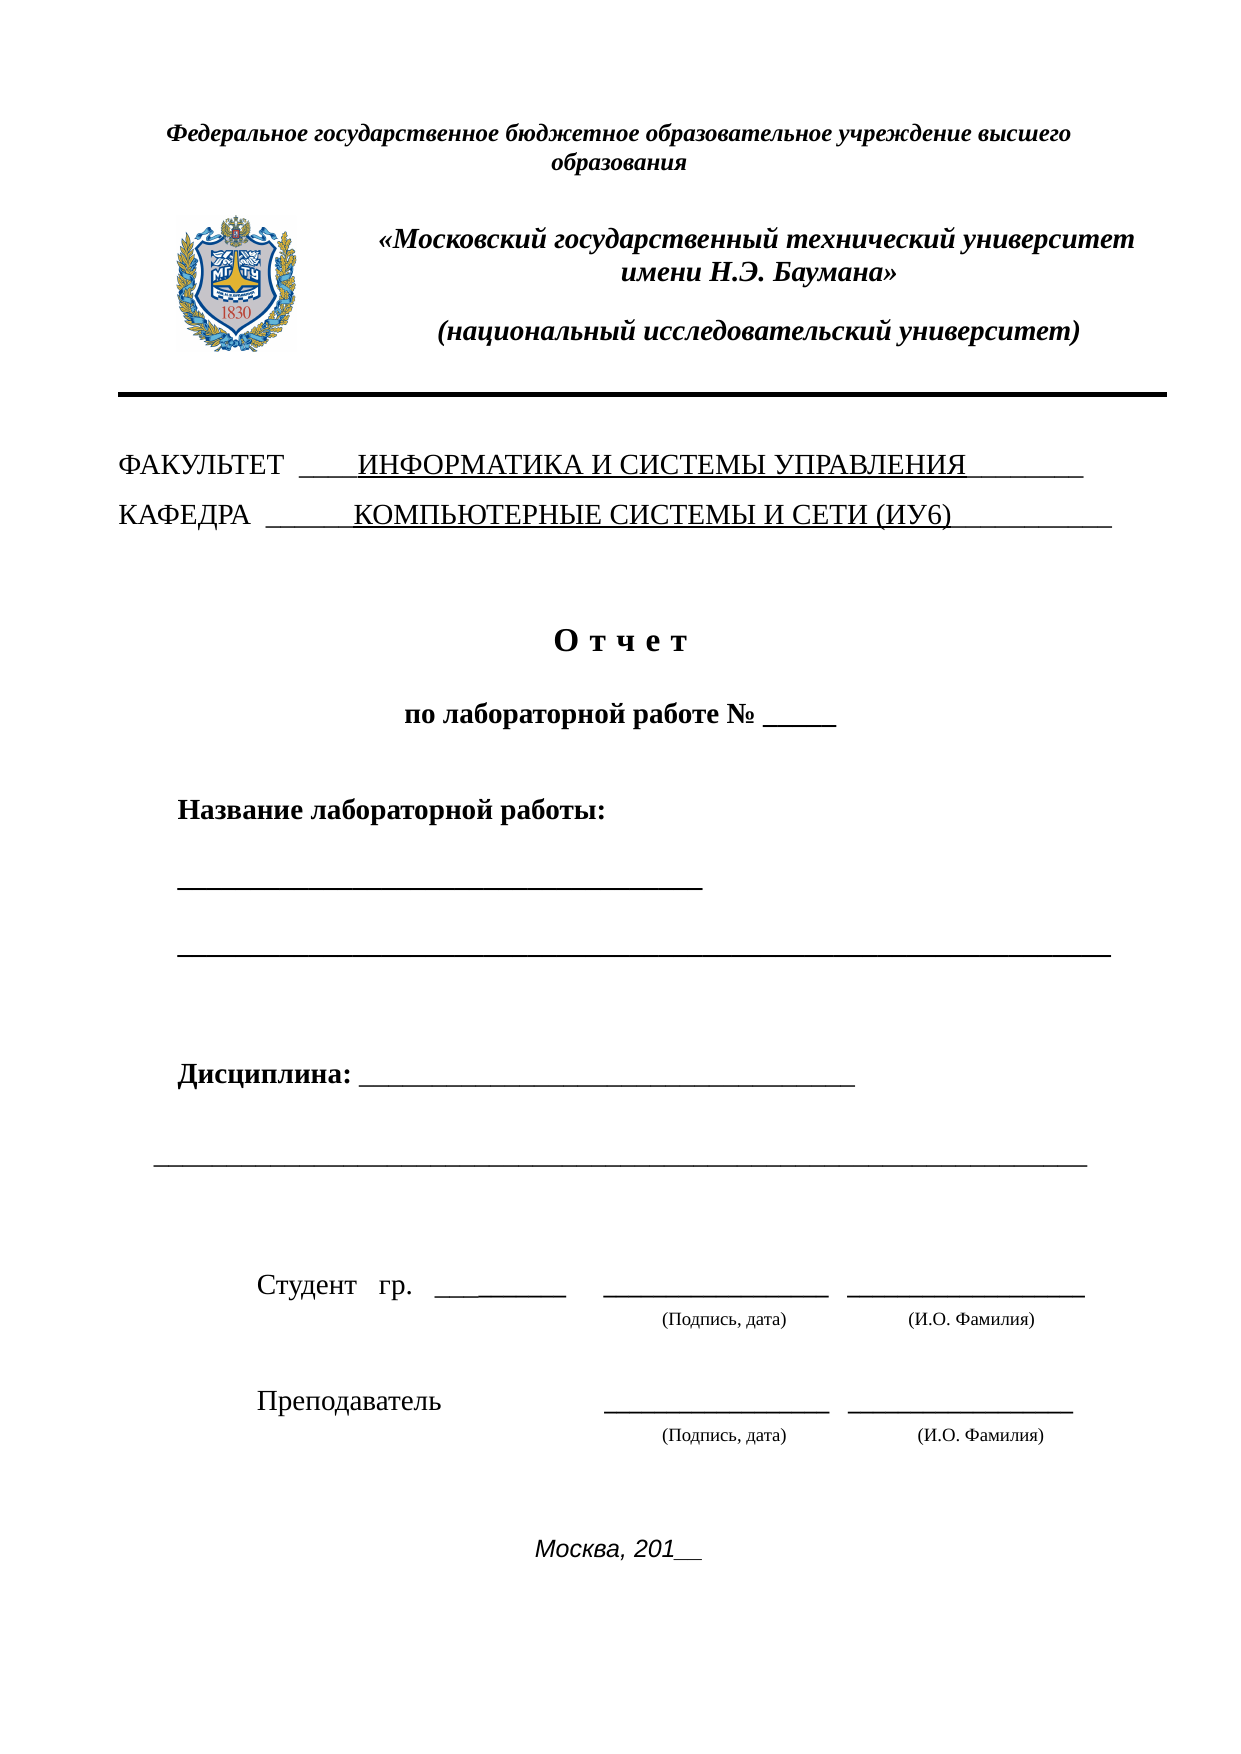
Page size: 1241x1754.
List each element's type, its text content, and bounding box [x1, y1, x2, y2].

text Дисциплина: __________________________________ [177, 1056, 1122, 1090]
text (Подпись, дата) (И.О. Фамилия) [118, 1301, 1122, 1332]
text Название лабораторной работы: ____________________________________ ________________________________________________________________ [177, 792, 1122, 960]
text Студент гр. __________ __________________ ___________________ [118, 1269, 1122, 1301]
text ________________________________________________________________ [118, 1136, 1122, 1169]
table_header «Московский государственный технический университет имени Н.Э. Баумана» (национальный исследовательский университет) [354, 176, 1167, 392]
text Москва, 201__ [118, 1534, 1122, 1562]
table_header [118, 176, 354, 392]
text по лабораторной работе № _____ [118, 696, 1122, 730]
subtitle ФАКУЛЬТЕТ ____ИНФОРМАТИКА И СИСТЕМЫ УПРАВЛЕНИЯ________ [118, 447, 1122, 481]
text КАФЕДРА ______Компьютерные Системы и сети (ИУ6)___________ [118, 497, 1122, 531]
picture [176, 215, 297, 352]
text Преподаватель __________________ __________________ [118, 1385, 1122, 1416]
text Федеральное государственное бюджетное образовательное учреждение высшего образования [118, 118, 1122, 176]
subtitle Отчет [118, 621, 1122, 659]
text (Подпись, дата) (И.О. Фамилия) [118, 1416, 1122, 1447]
